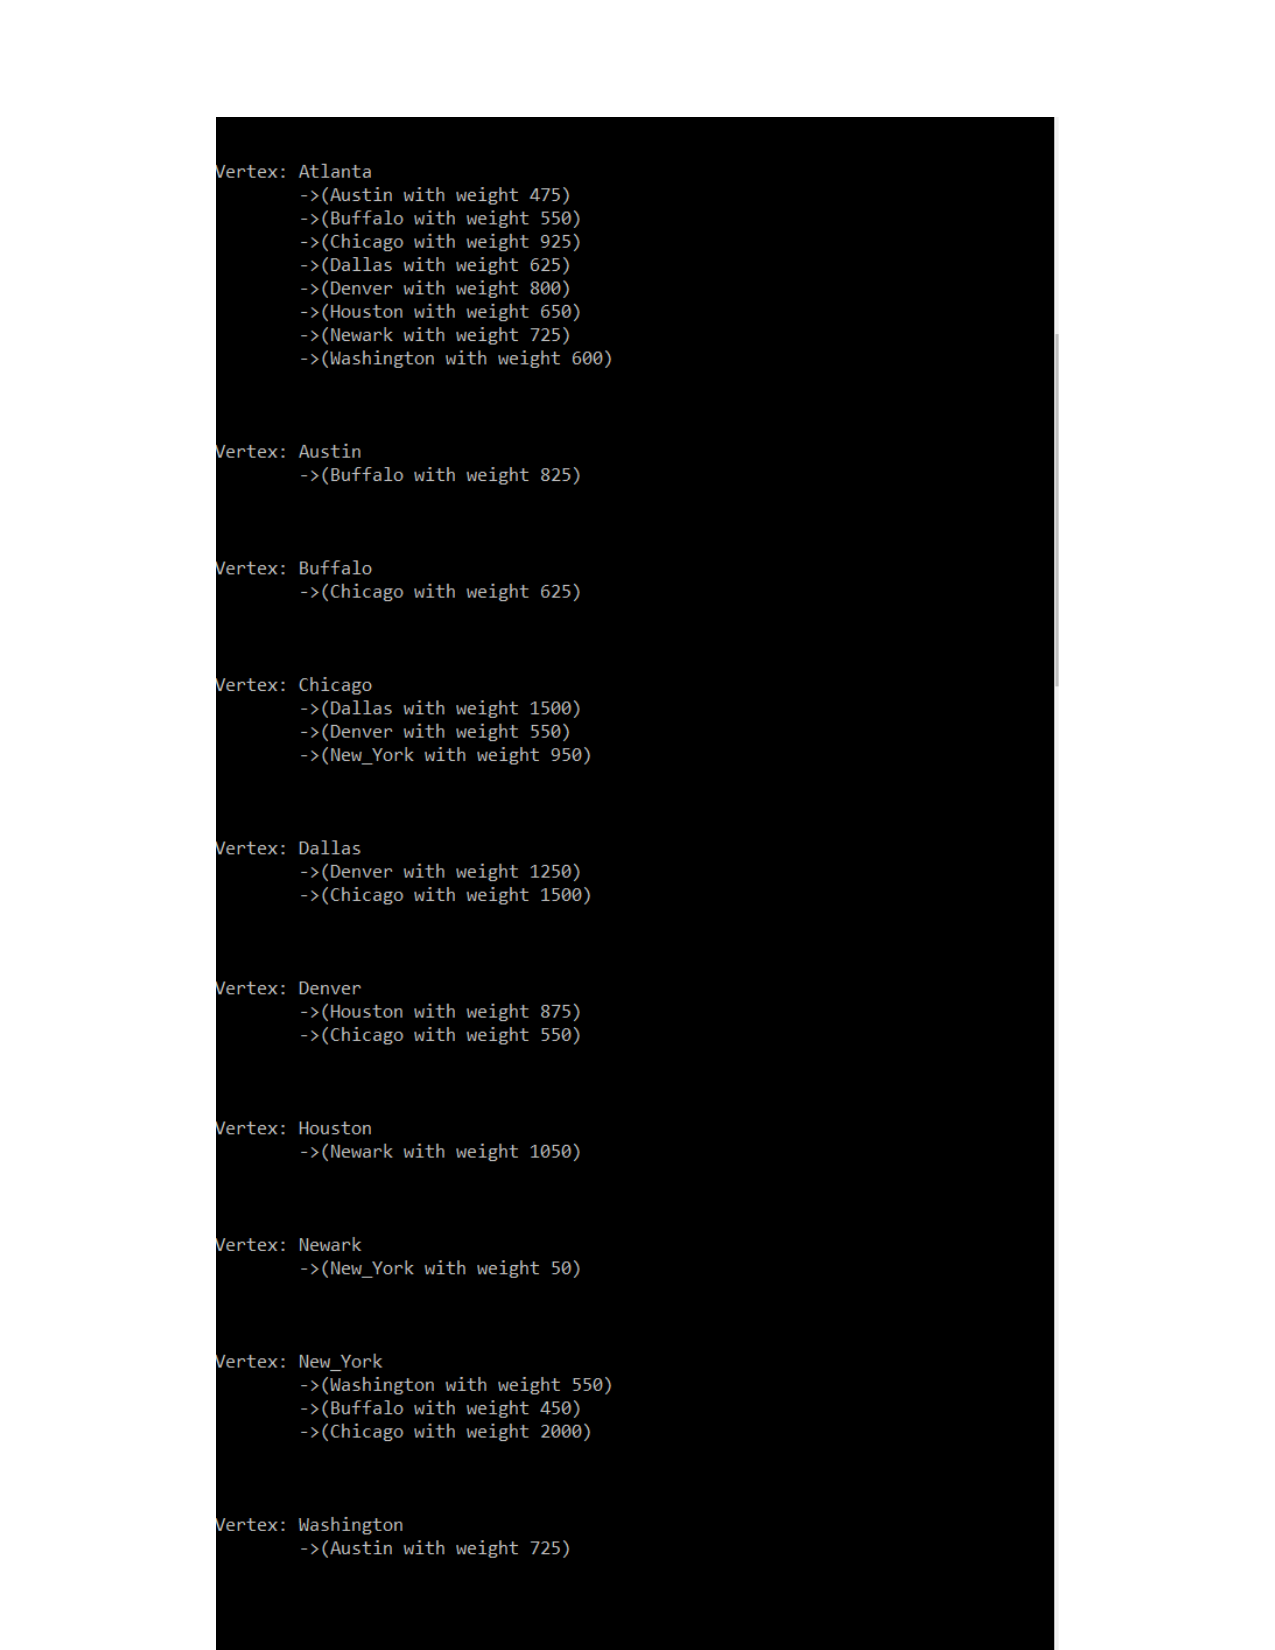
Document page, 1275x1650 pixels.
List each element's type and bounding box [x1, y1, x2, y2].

picture [216, 117, 1059, 1650]
